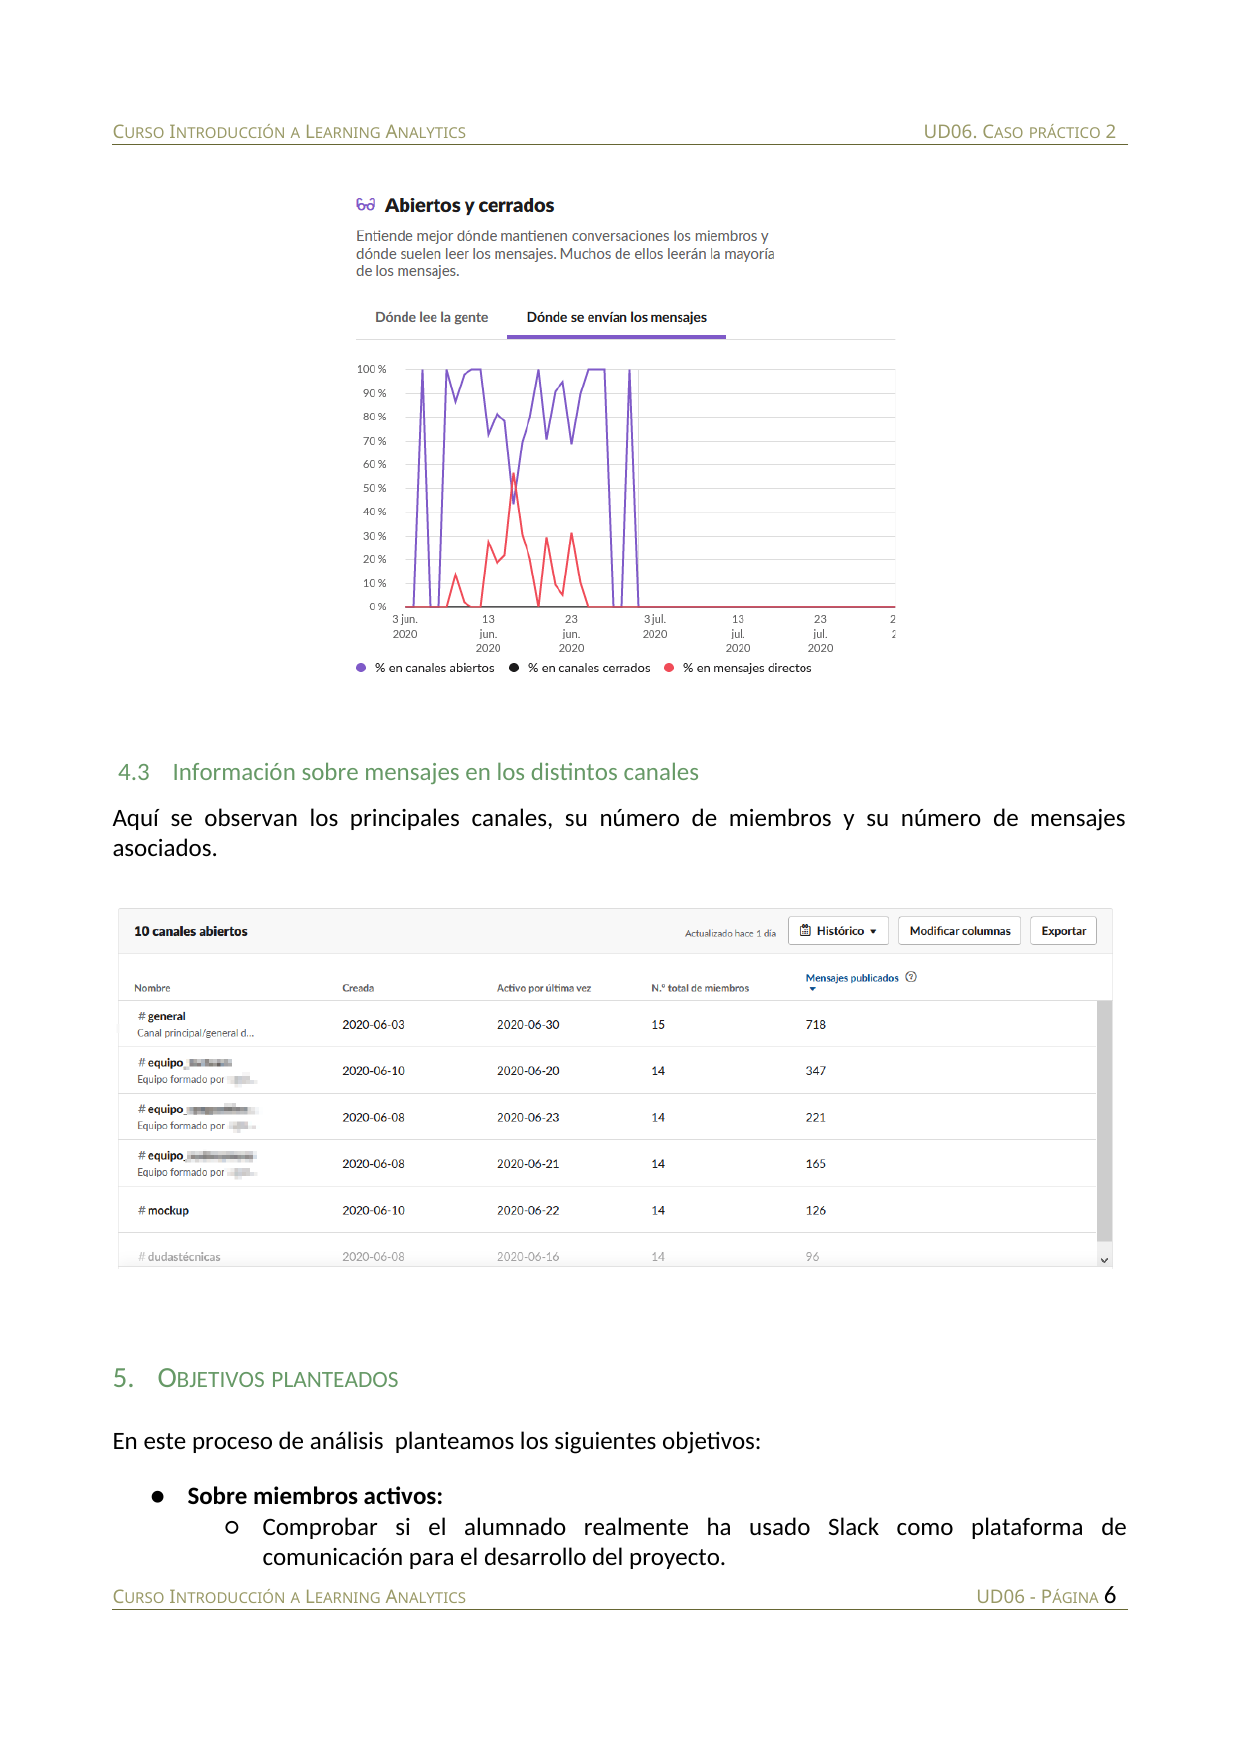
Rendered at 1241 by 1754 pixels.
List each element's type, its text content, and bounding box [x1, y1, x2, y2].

text Aquí se observan los principales canales, su número de miembros y su número de mensajes asociados. [112, 802, 1128, 863]
text En este proceso de análisis planteamos los siguientes objetivos: [112, 1425, 1128, 1455]
list Sobre miembros activos: [150, 1480, 1128, 1511]
list Comprobar si el alumnado realmente ha usado Slack como plataforma de comunicación para el desarrollo del proyecto. [225, 1511, 1128, 1572]
subtitle Objetivos planteados [112, 1359, 1128, 1395]
subtitle Información sobre mensajes en los distintos canales [112, 756, 1128, 787]
picture [112, 906, 1128, 1269]
picture [344, 169, 896, 701]
